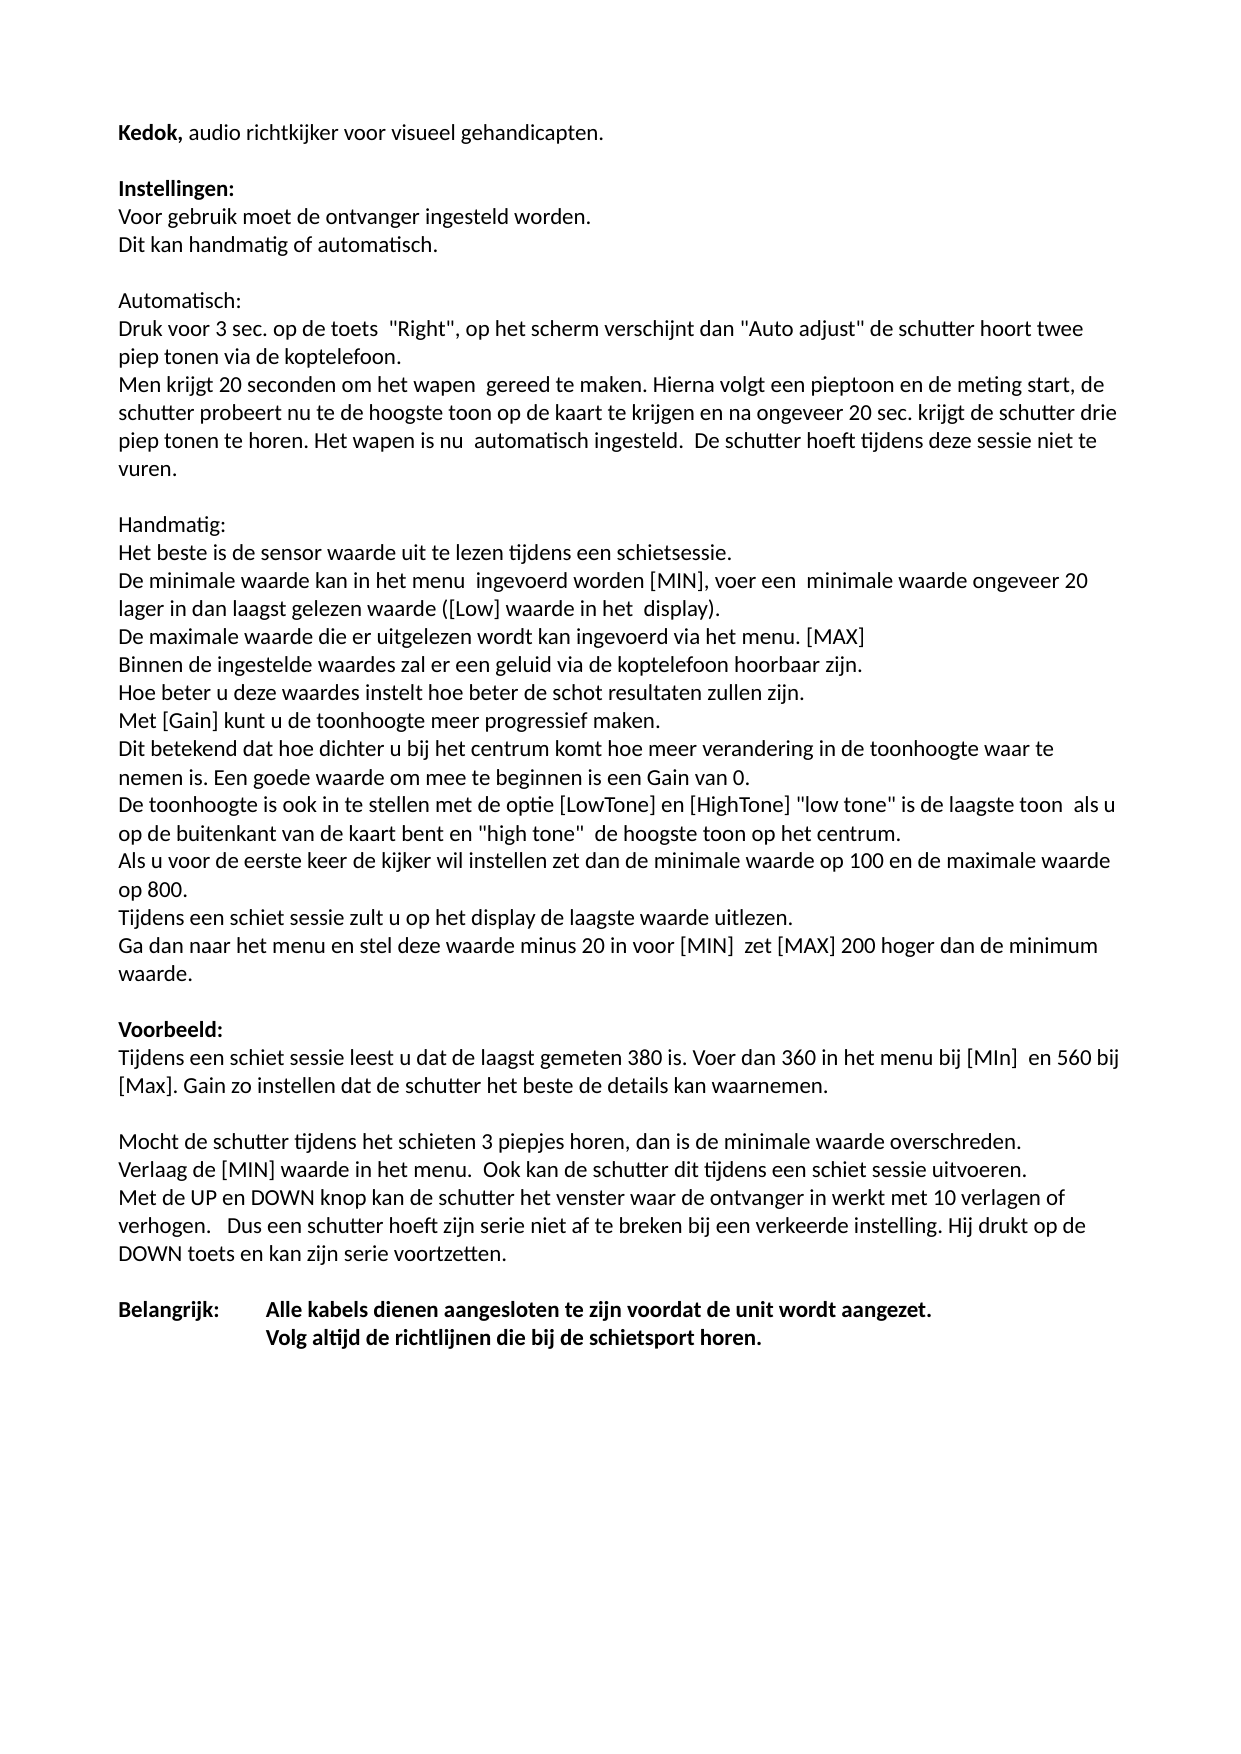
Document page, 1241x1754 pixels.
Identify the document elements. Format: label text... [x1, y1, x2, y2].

text Hoe beter u deze waardes instelt hoe beter de schot resultaten zullen zijn. [118, 678, 1122, 707]
text Handmatig: [118, 510, 1122, 538]
text Voor gebruik moet de ontvanger ingesteld worden. [118, 202, 1122, 230]
text Het beste is de sensor waarde uit te lezen tijdens een schietsessie. [118, 538, 1122, 566]
text Tijdens een schiet sessie zult u op het display de laagste waarde uitlezen. [118, 903, 1122, 931]
text Als u voor de eerste keer de kijker wil instellen zet dan de minimale waarde op 100 en de maximale waarde op 800. [118, 847, 1122, 903]
text Volg altijd de richtlijnen die bij de schietsport horen. [118, 1323, 1122, 1351]
text Tijdens een schiet sessie leest u dat de laagst gemeten 380 is. Voer dan 360 in het menu bij [MIn] en 560 bij [Max]. Gain zo instellen dat de schutter het beste de details kan waarnemen. [118, 1043, 1122, 1099]
text De maximale waarde die er uitgelezen wordt kan ingevoerd via het menu. [MAX] [118, 622, 1122, 651]
text Voorbeeld: [118, 1015, 1122, 1043]
text De toonhoogte is ook in te stellen met de optie [LowTone] en [HighTone] "low tone" is de laagste toon als u op de buitenkant van de kaart bent en "high tone" de hoogste toon op het centrum. [118, 791, 1122, 847]
text Verlaag de [MIN] waarde in het menu. Ook kan de schutter dit tijdens een schiet sessie uitvoeren. [118, 1155, 1122, 1183]
text Druk voor 3 sec. op de toets "Right", op het scherm verschijnt dan "Auto adjust" de schutter hoort twee piep tonen via de koptelefoon. [118, 314, 1122, 370]
text Instellingen: [118, 174, 1122, 202]
text De minimale waarde kan in het menu ingevoerd worden [MIN], voer een minimale waarde ongeveer 20 lager in dan laagst gelezen waarde ([Low] waarde in het display). [118, 566, 1122, 622]
text Binnen de ingestelde waardes zal er een geluid via de koptelefoon hoorbaar zijn. [118, 651, 1122, 678]
text Men krijgt 20 seconden om het wapen gereed te maken. Hierna volgt een pieptoon en de meting start, de schutter probeert nu te de hoogste toon op de kaart te krijgen en na ongeveer 20 sec. krijgt de schutter drie piep tonen te horen. Het wapen is nu automatisch ingesteld. De schutter hoeft tijdens deze sessie niet te vuren. [118, 370, 1122, 482]
text Ga dan naar het menu en stel deze waarde minus 20 in voor [MIN] zet [MAX] 200 hoger dan de minimum waarde. [118, 931, 1122, 987]
text Dit betekend dat hoe dichter u bij het centrum komt hoe meer verandering in de toonhoogte waar te nemen is. Een goede waarde om mee te beginnen is een Gain van 0. [118, 734, 1122, 791]
text Dit kan handmatig of automatisch. [118, 230, 1122, 258]
text Mocht de schutter tijdens het schieten 3 piepjes horen, dan is de minimale waarde overschreden. [118, 1127, 1122, 1155]
text Met [Gain] kunt u de toonhoogte meer progressief maken. [118, 707, 1122, 734]
text Kedok, audio richtkijker voor visueel gehandicapten. [118, 118, 1122, 146]
text Automatisch: [118, 286, 1122, 314]
text Met de UP en DOWN knop kan de schutter het venster waar de ontvanger in werkt met 10 verlagen of verhogen. Dus een schutter hoeft zijn serie niet af te breken bij een verkeerde instelling. Hij drukt op de DOWN toets en kan zijn serie voortzetten. [118, 1183, 1122, 1267]
text Belangrijk: Alle kabels dienen aangesloten te zijn voordat de unit wordt aangezet. [118, 1295, 1122, 1323]
